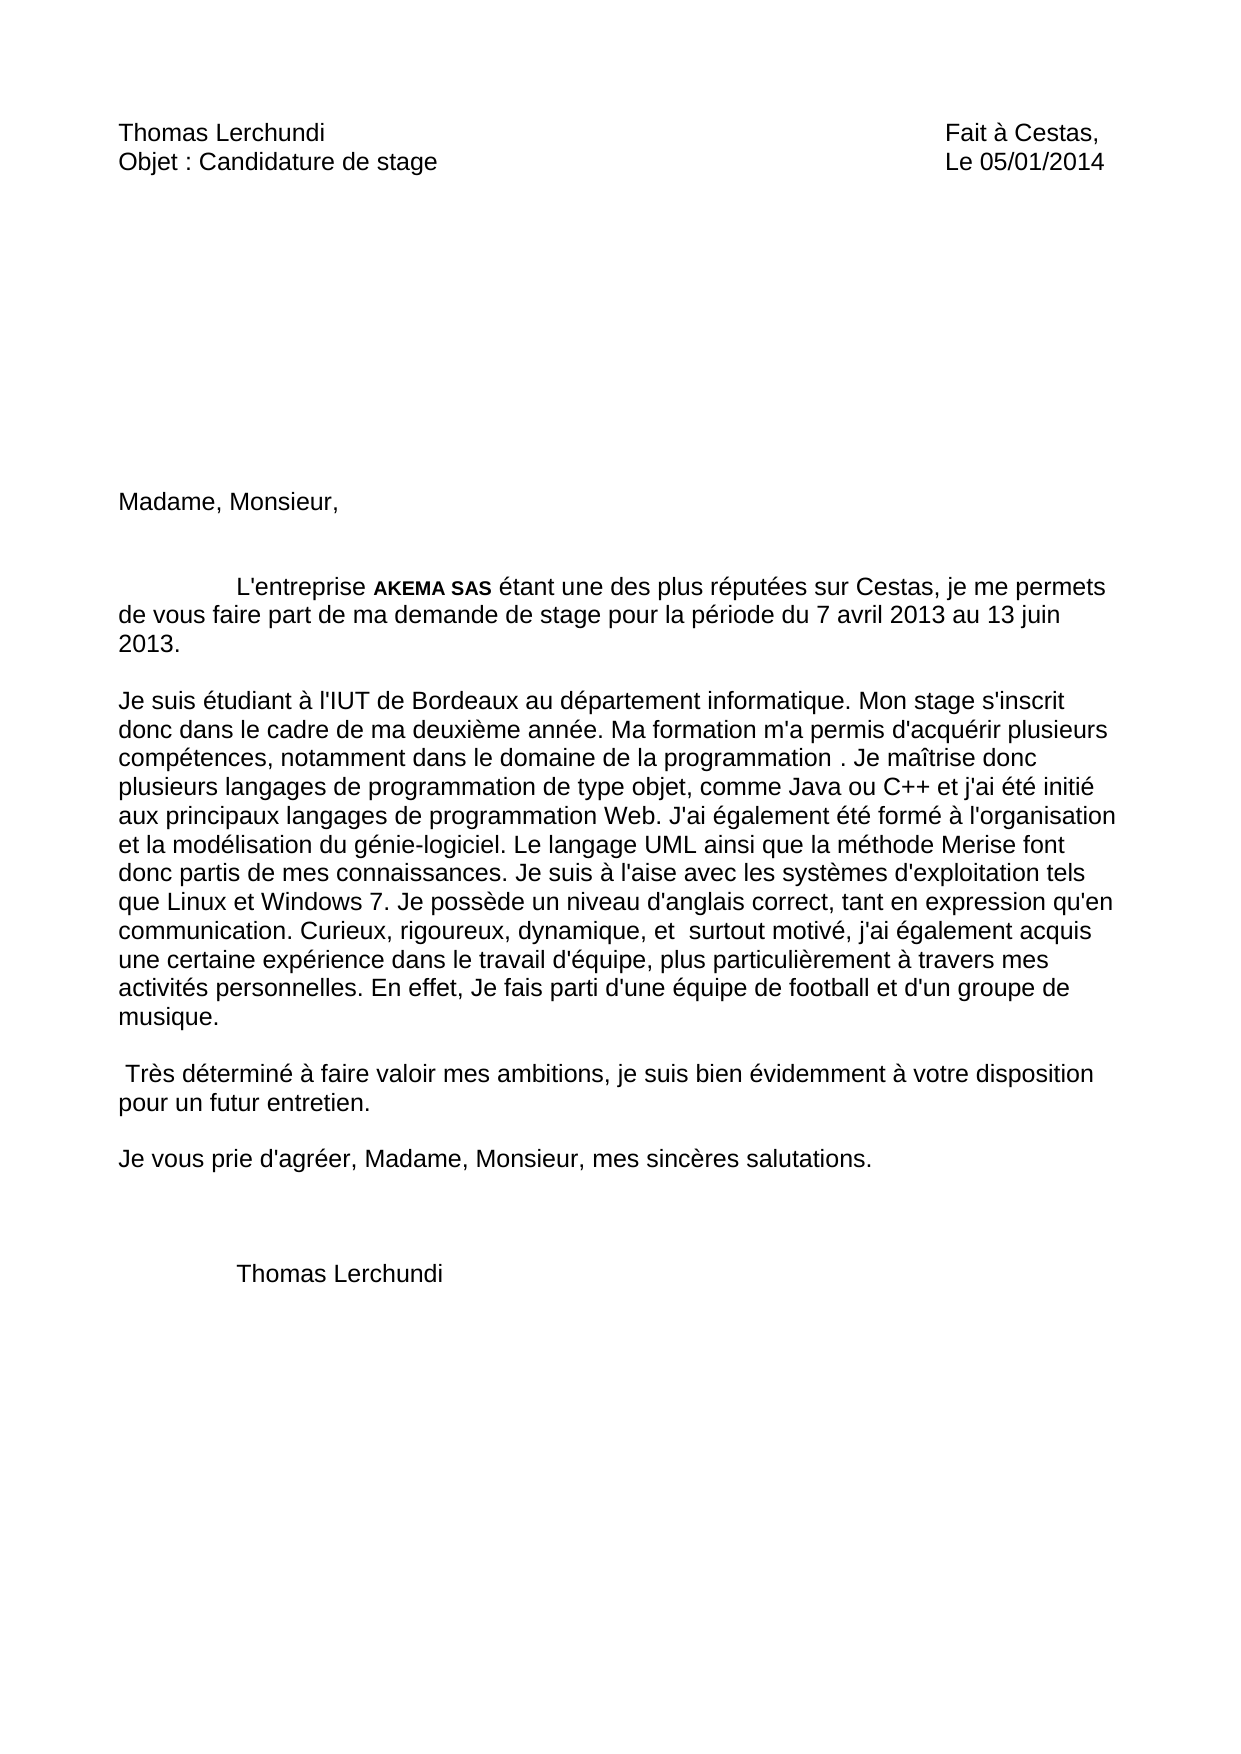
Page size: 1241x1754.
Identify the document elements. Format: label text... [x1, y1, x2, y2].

text Je suis étudiant à l'IUT de Bordeaux au département informatique. Mon stage s'inscrit donc dans le cadre de ma deuxième année. Ma formation m'a permis d'acquérir plusieurs compétences, notamment dans le domaine de la programmation . Je maîtrise donc plusieurs langages de programmation de type objet, comme Java ou C++ et j'ai été initié aux principaux langages de programmation Web. J'ai également été formé à l'organisation et la modélisation du génie-logiciel. Le langage UML ainsi que la méthode Merise font donc partis de mes connaissances. Je suis à l'aise avec les systèmes d'exploitation tels que Linux et Windows 7. Je possède un niveau d'anglais correct, tant en expression qu'en communication. Curieux, rigoureux, dynamique, et surtout motivé, j'ai également acquis une certaine expérience dans le travail d'équipe, plus particulièrement à travers mes activités personnelles. En effet, Je fais parti d'une équipe de football et d'un groupe de musique. [118, 686, 1122, 1031]
text Madame, Monsieur, [118, 487, 1122, 516]
text Je vous prie d'agréer, Madame, Monsieur, mes sincères salutations. [118, 1144, 1122, 1173]
text Thomas Lerchundi [118, 1230, 1122, 1287]
text Thomas Lerchundi Fait à Cestas, [118, 118, 1122, 147]
text Très déterminé à faire valoir mes ambitions, je suis bien évidemment à votre disposition pour un futur entretien. [118, 1059, 1122, 1116]
text Objet : Candidature de stage Le 05/01/2014 [118, 147, 1122, 204]
text L'entreprise AKEMA SAS‎ étant une des plus réputées sur Cestas, je me permets de vous faire part de ma demande de stage pour la période du 7 avril 2013 au 13 juin 2013. [118, 572, 1122, 658]
